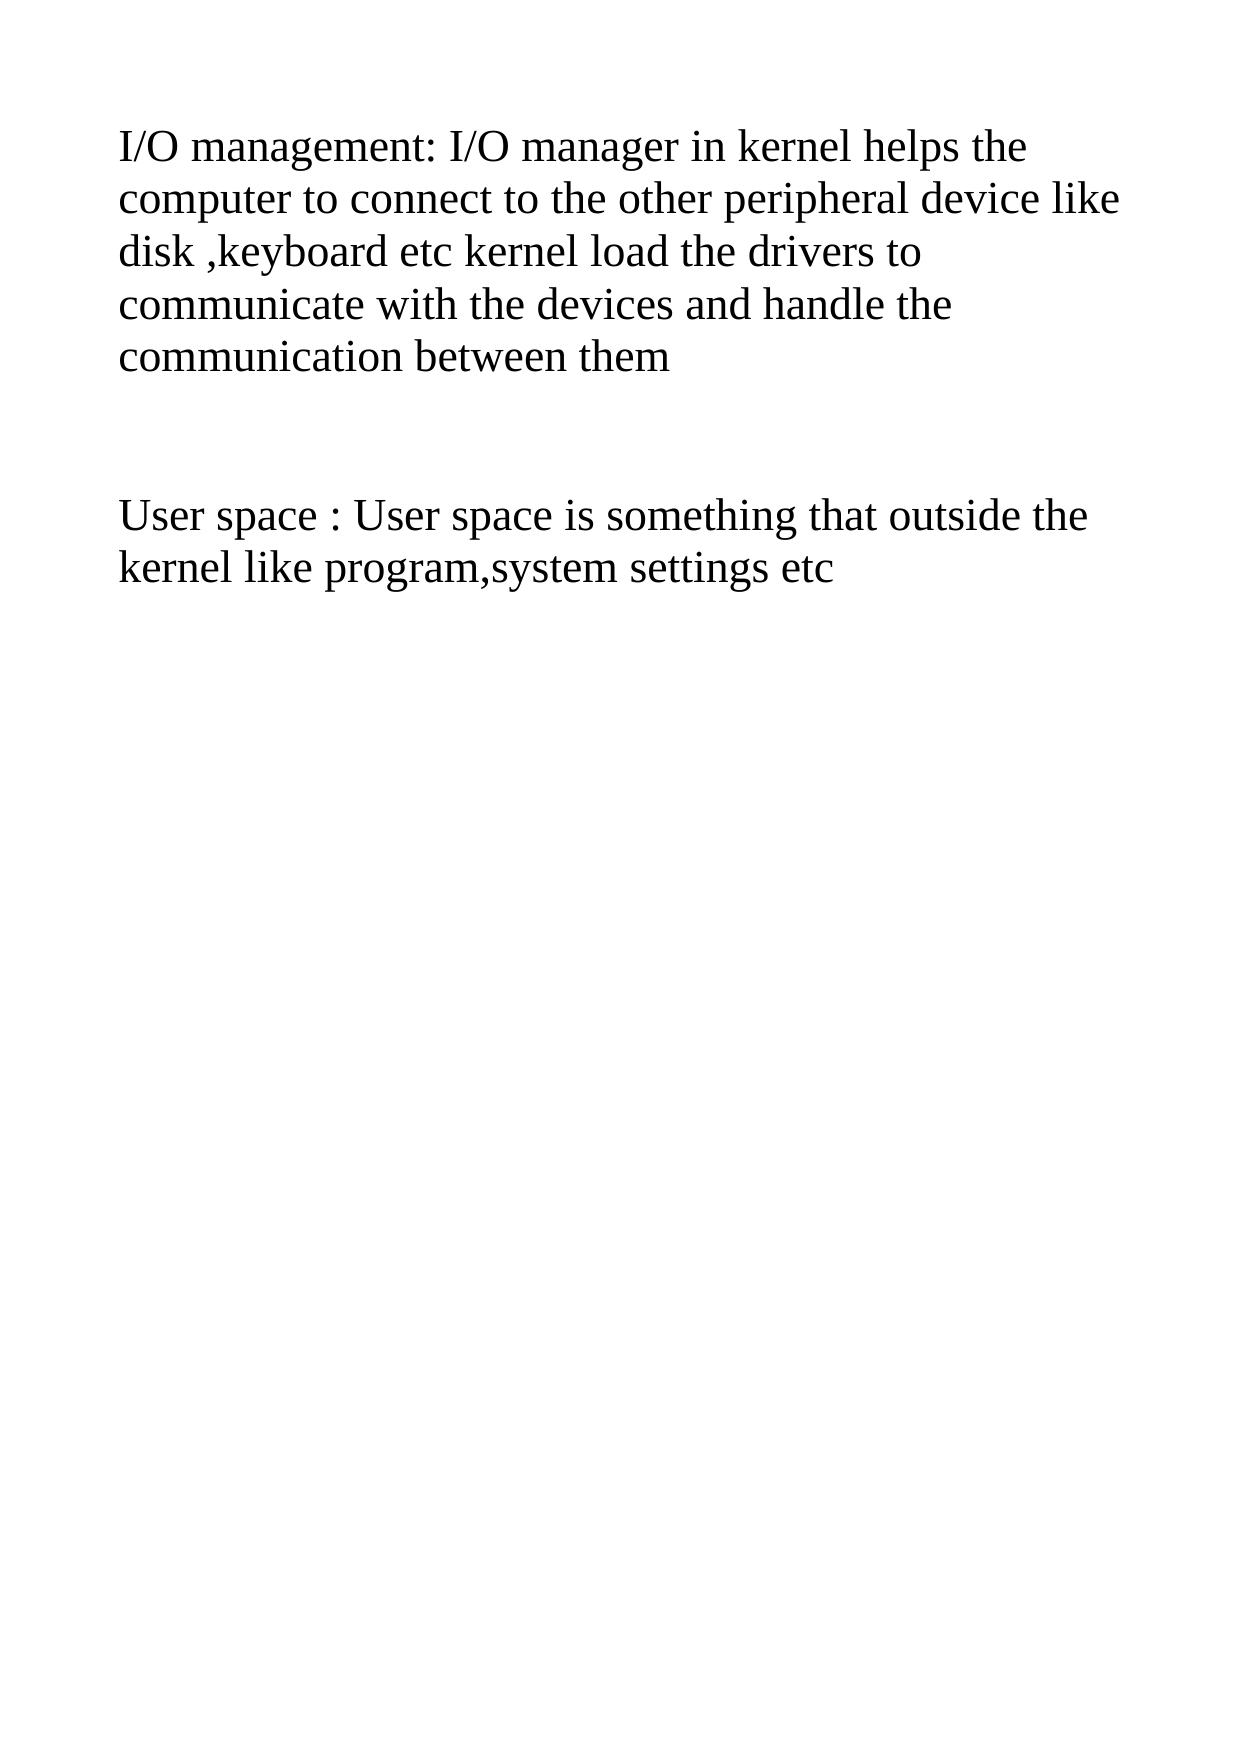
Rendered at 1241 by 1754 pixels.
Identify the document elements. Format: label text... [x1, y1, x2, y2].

text I/O management: I/O manager in kernel helps the computer to connect to the other peripheral device like disk ,keyboard etc kernel load the drivers to communicate with the devices and handle the communication between them [118, 118, 1122, 382]
text User space : User space is something that outside the kernel like program,system settings etc [118, 487, 1122, 592]
